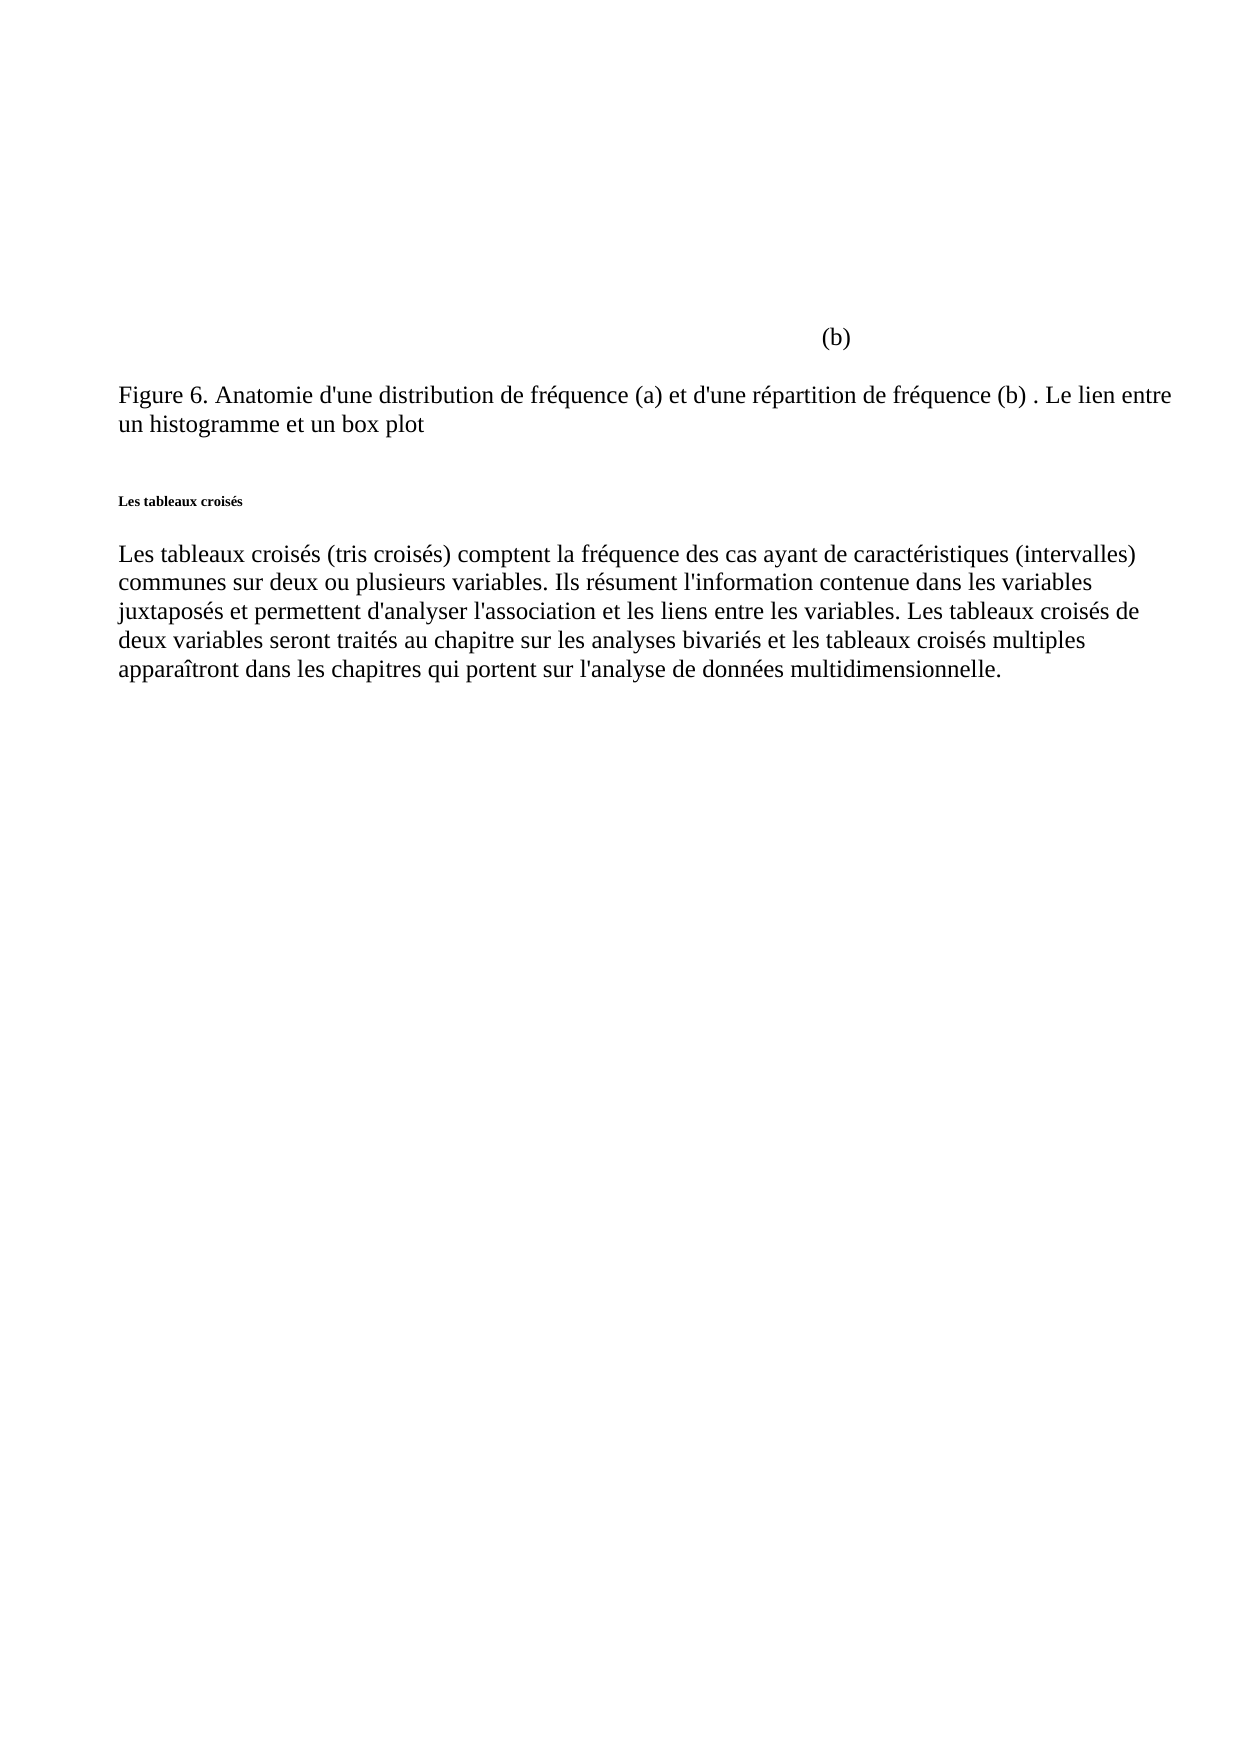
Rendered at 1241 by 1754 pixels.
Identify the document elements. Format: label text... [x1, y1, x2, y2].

text Figure 6. Anatomie d'une distribution de fréquence (a) et d'une répartition de fréquence (b) . Le lien entre un histogramme et un box plot [118, 381, 1181, 438]
subtitle Les tableaux croisés [118, 492, 1181, 509]
text Les tableaux croisés (tris croisés) comptent la fréquence des cas ayant de caractéristiques (intervalles) communes sur deux ou plusieurs variables. Ils résument l'information contenue dans les variables juxtaposés et permettent d'analyser l'association et les liens entre les variables. Les tableaux croisés de deux variables seront traités au chapitre sur les analyses bivariés et les tableaux croisés multiples apparaîtront dans les chapitres qui portent sur l'analyse de données multidimensionnelle. [118, 539, 1181, 682]
text (b) [118, 59, 1181, 351]
